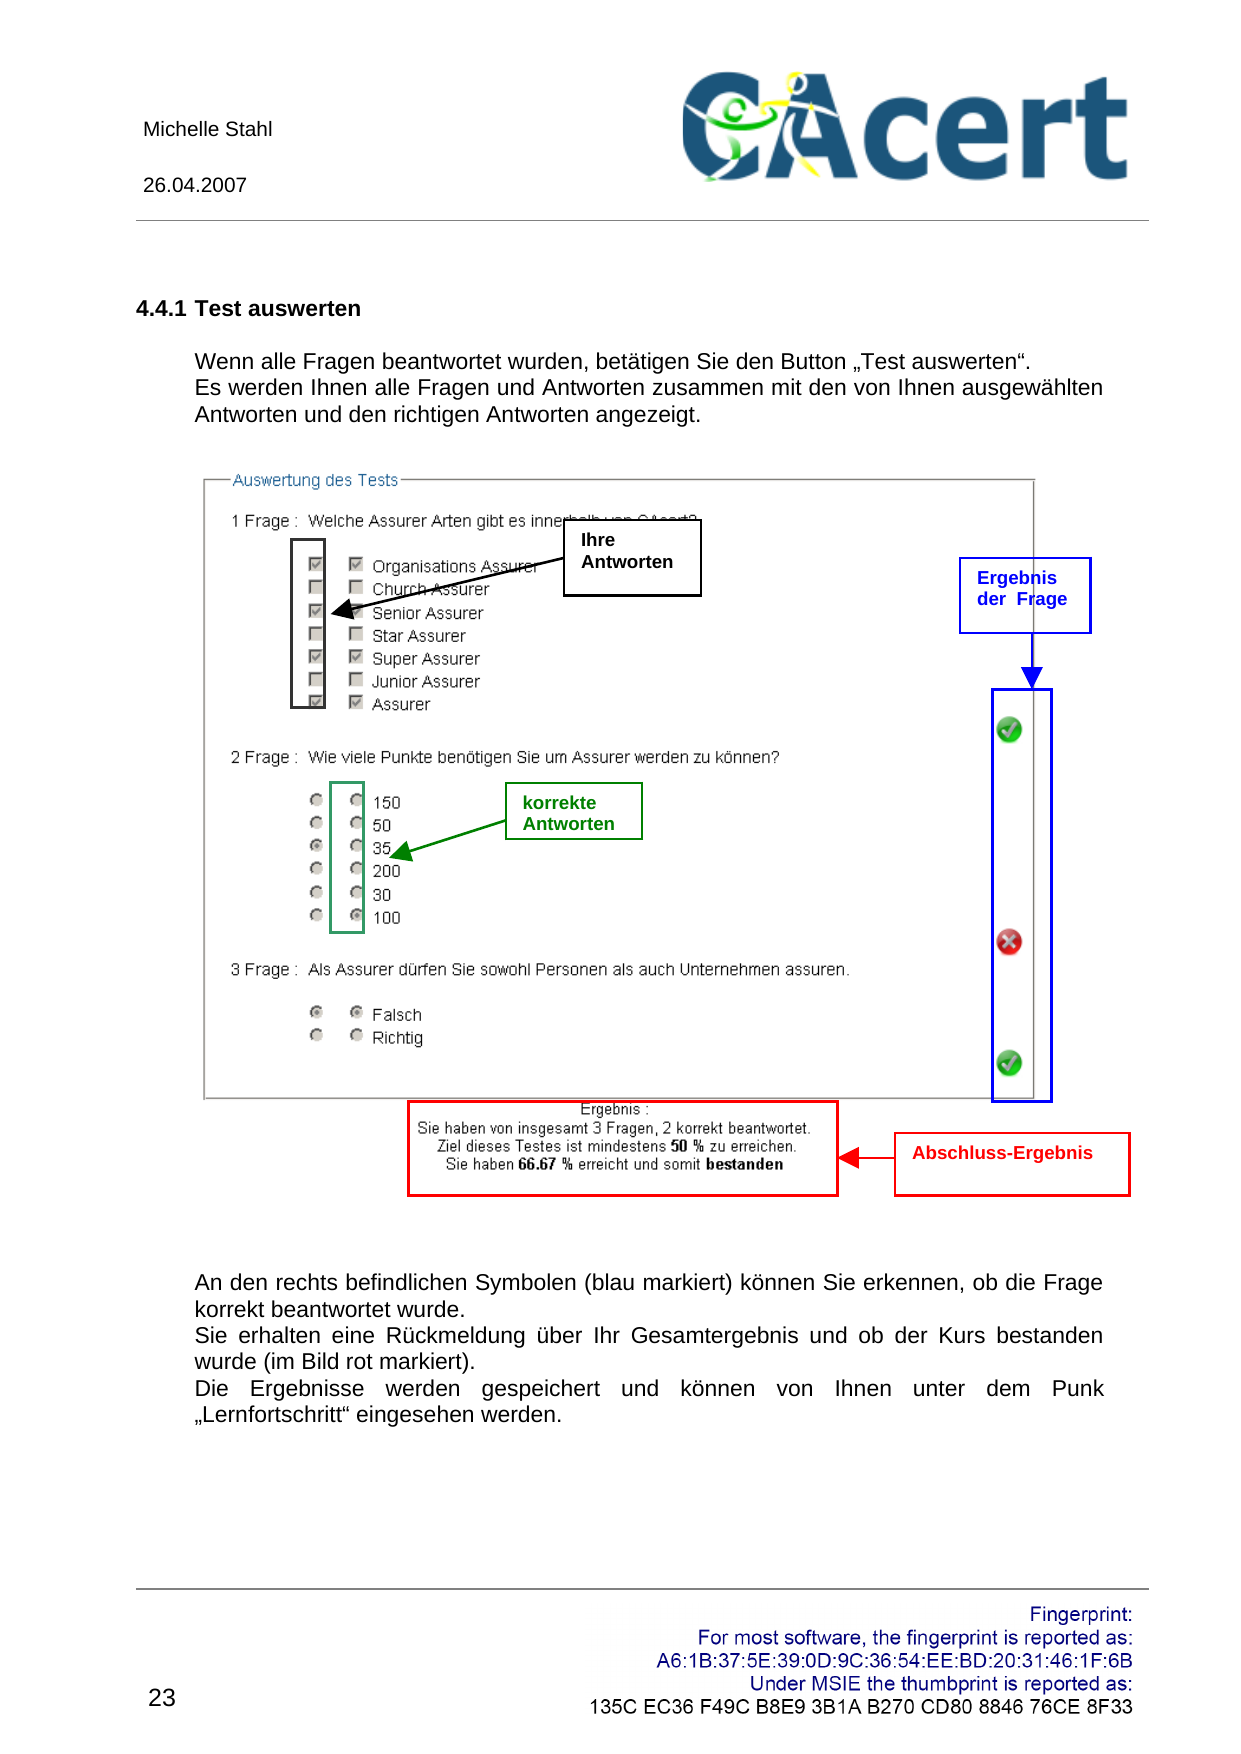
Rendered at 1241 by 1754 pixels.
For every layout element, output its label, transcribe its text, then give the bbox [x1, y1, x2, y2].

picture [1033, 634, 1043, 667]
picture [197, 462, 1043, 1182]
text Ergebnis der Frage [977, 567, 1074, 610]
text Ihre Antworten [581, 529, 684, 572]
text Die Ergebnisse werden gespeichert und können von Ihnen unter dem Punk „Lernfortschritt“ eingesehen werden. [194, 1375, 1104, 1427]
picture [839, 1159, 894, 1182]
text 4.4.1 Test auswerten [136, 295, 1104, 322]
picture [961, 559, 1043, 632]
picture [1033, 669, 1043, 688]
text korrekte Antworten [522, 792, 626, 830]
text Abschluss-Ergebnis [912, 1142, 1113, 1164]
text Es werden Ihnen alle Fragen und Antworten zusammen mit den von Ihnen ausgewählten Antworten und den richtigen Antworten angezeigt. [194, 374, 1104, 427]
picture [682, 71, 1128, 182]
picture [410, 1103, 836, 1182]
picture [896, 1134, 1043, 1182]
text Wenn alle Fragen beantwortet wurden, betätigen Sie den Button „Test auswerten“. [194, 348, 1104, 374]
text Sie erhalten eine Rückmeldung über Ihr Gesamtergebnis und ob der Kurs bestanden wurde (im Bild rot markiert). [194, 1322, 1104, 1375]
text An den rechts befindlichen Symbolen (blau markiert) können Sie erkennen, ob die Frage korrekt beantwortet wurde. [194, 1269, 1104, 1322]
picture [994, 691, 1043, 1100]
